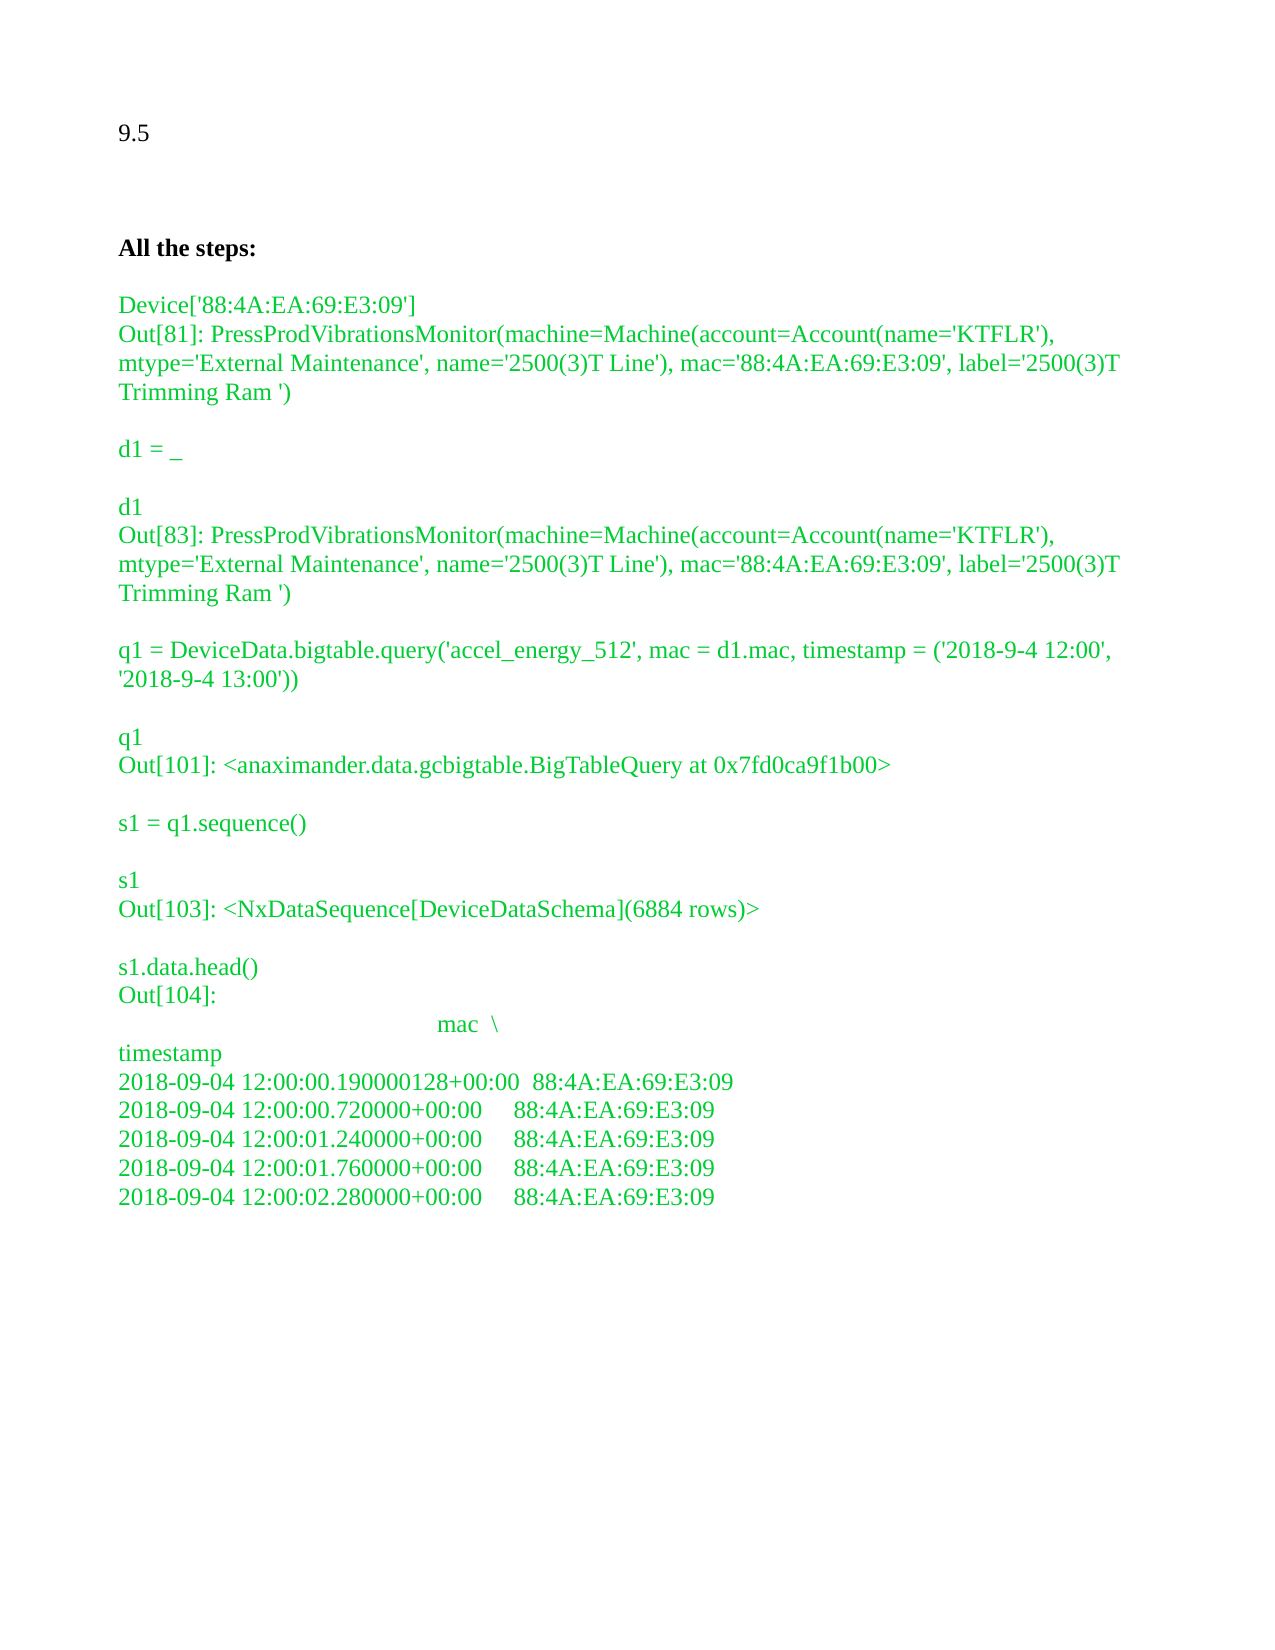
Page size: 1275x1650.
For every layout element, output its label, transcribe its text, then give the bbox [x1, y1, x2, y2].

text Out[81]: PressProdVibrationsMonitor(machine=Machine(account=Account(name='KTFLR'), mtype='External Maintenance', name='2500(3)T Line'), mac='88:4A:EA:69:E3:09', label='2500(3)T Trimming Ram ') [118, 319, 1157, 406]
text 2018-09-04 12:00:00.720000+00:00 88:4A:EA:69:E3:09 [118, 1096, 1157, 1124]
text s1 = q1.sequence() [118, 808, 1157, 837]
text Device['88:4A:EA:69:E3:09'] [118, 291, 1157, 319]
text s1.data.head() [118, 952, 1157, 981]
text d1 [118, 492, 1157, 521]
text timestamp [118, 1038, 1157, 1067]
text Out[104]: [118, 981, 1157, 1009]
text Out[103]: <NxDataSequence[DeviceDataSchema](6884 rows)> [118, 894, 1157, 923]
text 2018-09-04 12:00:01.760000+00:00 88:4A:EA:69:E3:09 [118, 1153, 1157, 1182]
text q1 = DeviceData.bigtable.query('accel_energy_512', mac = d1.mac, timestamp = ('2018-9-4 12:00', '2018-9-4 13:00')) [118, 636, 1157, 693]
text 2018-09-04 12:00:02.280000+00:00 88:4A:EA:69:E3:09 [118, 1182, 1157, 1211]
text d1 = _ [118, 434, 1157, 463]
text All the steps: [118, 233, 1157, 262]
text q1 [118, 722, 1157, 751]
text 2018-09-04 12:00:01.240000+00:00 88:4A:EA:69:E3:09 [118, 1124, 1157, 1153]
text Out[101]: <anaximander.data.gcbigtable.BigTableQuery at 0x7fd0ca9f1b00> [118, 751, 1157, 779]
text mac \ [118, 1009, 1157, 1038]
text 9.5 [118, 118, 1157, 147]
text Out[83]: PressProdVibrationsMonitor(machine=Machine(account=Account(name='KTFLR'), mtype='External Maintenance', name='2500(3)T Line'), mac='88:4A:EA:69:E3:09', label='2500(3)T Trimming Ram ') [118, 521, 1157, 607]
text s1 [118, 866, 1157, 894]
text 2018-09-04 12:00:00.190000128+00:00 88:4A:EA:69:E3:09 [118, 1067, 1157, 1096]
